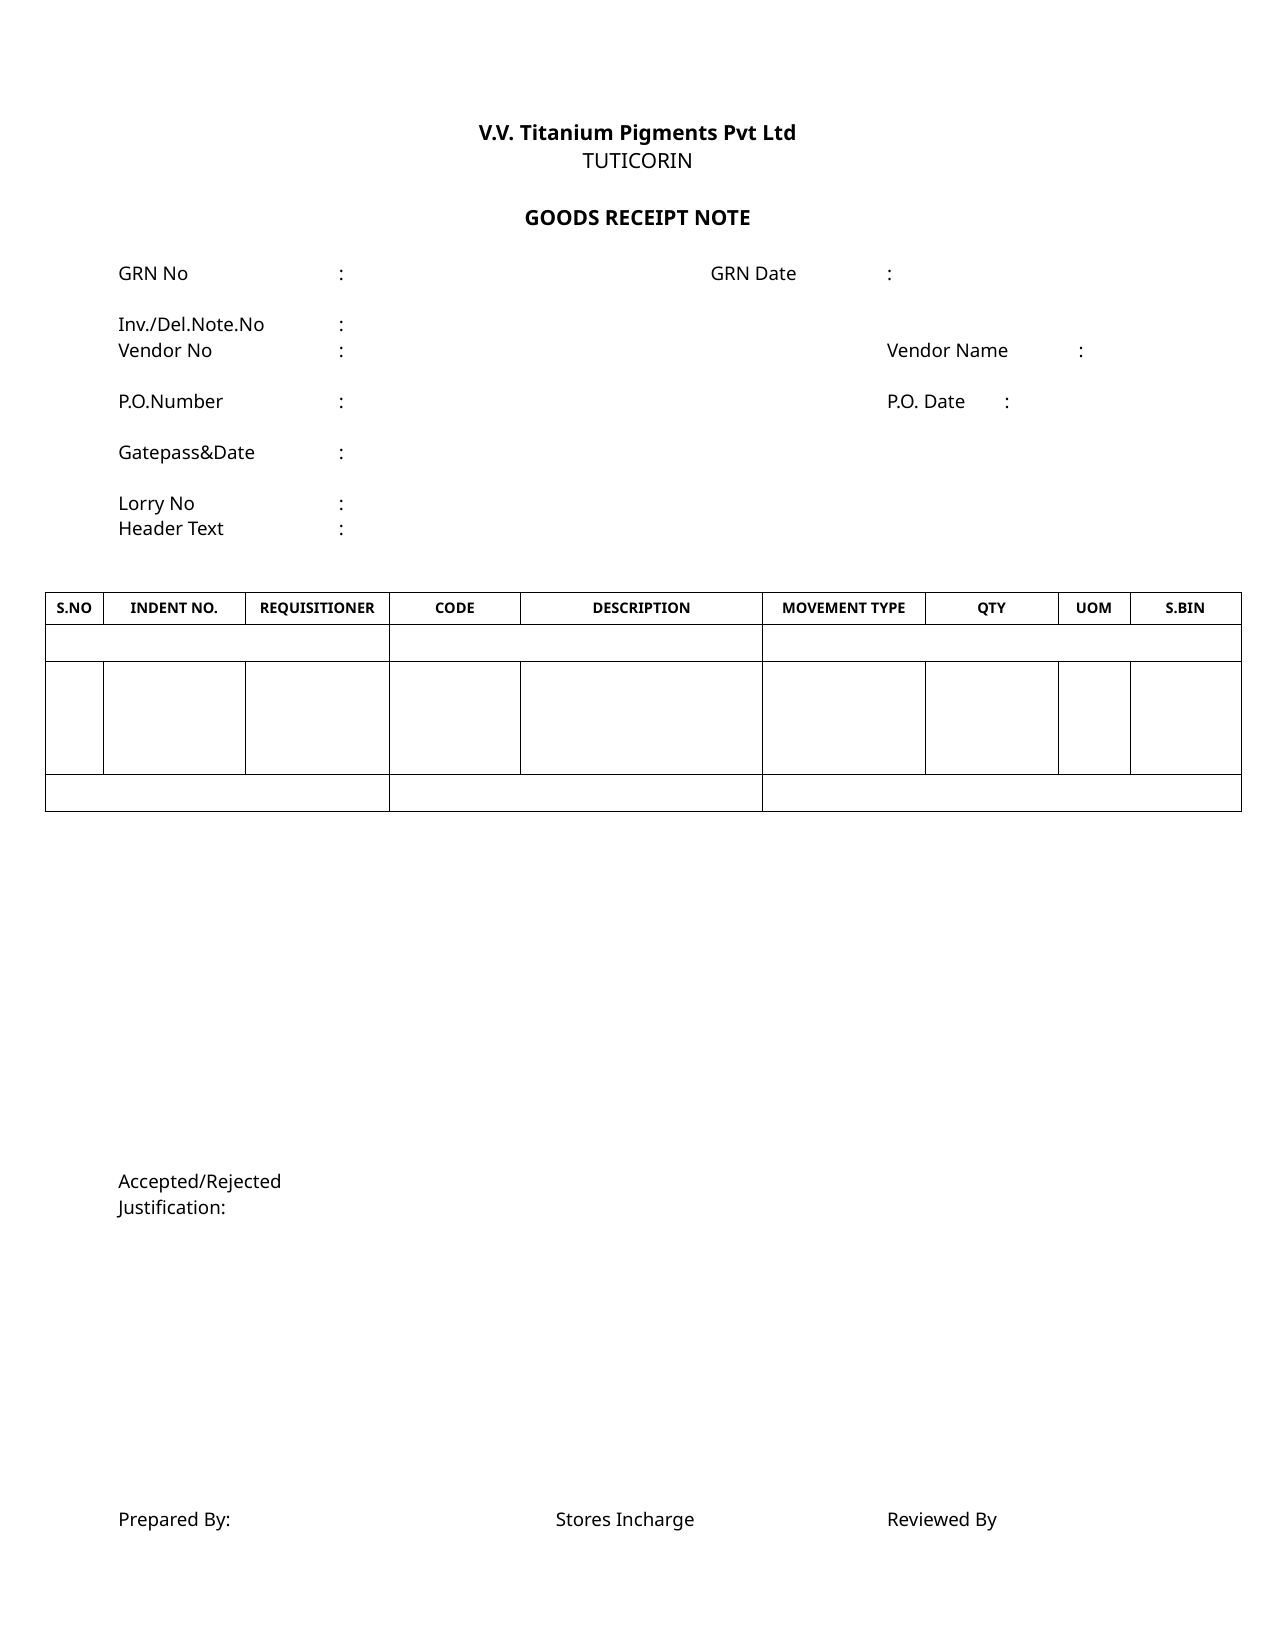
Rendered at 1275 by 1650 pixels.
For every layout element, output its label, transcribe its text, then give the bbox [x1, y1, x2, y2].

table_cell <line.indent_no> [104, 662, 245, 774]
table_cell <for each="line in get_line(o)"> [390, 625, 762, 661]
table_header MOVEMENT TYPE [763, 593, 925, 623]
table_cell <line.product_uom> [1059, 662, 1130, 774]
text Lorry No : <o.truck> [118, 490, 1157, 516]
table_cell [46, 625, 389, 661]
text GOODS RECEIPT NOTE [118, 203, 1157, 232]
table_header REQUISITIONER [246, 593, 389, 623]
text Accepted/Rejected [118, 1169, 1157, 1194]
table_header DESCRIPTION [521, 593, 762, 623]
table_cell <line.description or ''> [521, 662, 762, 774]
text Vendor No : <o.partner_id and o.partner_id.vendor_code or ''> Vendor Name : <o.partner_id and o.partner_id.name or ''> [118, 337, 1157, 388]
table_header S.BIN [1131, 593, 1241, 623]
table_cell [46, 775, 389, 811]
table_header UOM [1059, 593, 1130, 623]
table_header S.NO [46, 593, 103, 623]
table_cell <line.si_no> [46, 662, 103, 774]
table_cell [763, 775, 1241, 811]
table_cell <line.doc_type> [763, 662, 925, 774]
text V.V. Titanium Pigments Pvt Ltd [118, 118, 1157, 147]
text P.O.Number : <o.purchase_id and o.purchase_id.name or ''> P.O. Date : <o.purchase_id and o.purchase_id.date_order and convert_date(o.purchase_id.date_order) or False> [118, 388, 1157, 439]
text Justification: [118, 1194, 1157, 1220]
table_header CODE [390, 593, 520, 623]
table_cell [763, 625, 1241, 661]
table_cell <line.product_qty or ''> [926, 662, 1058, 774]
table_cell </for> [390, 775, 762, 811]
table_cell <line.req> [246, 662, 389, 774]
text Inv./Del.Note.No : <o.invoice_no or ''> [118, 311, 1157, 337]
table_cell <line.code> [390, 662, 520, 774]
text Header Text : <o.header_text> [118, 516, 1157, 541]
text TUTICORIN [118, 147, 1157, 175]
text GRN No : <o.name> GRN Date : <o.date and convert_date_time(o.date) or ''> [118, 260, 1157, 311]
table_header INDENT NO. [104, 593, 245, 623]
table_cell <line.bin_location or ''> [1131, 662, 1241, 774]
text Gatepass&Date : <o.gate_in_pass_no and o.gate_in_pass_no.gate_date_time and convert_date_time(o.gate_in_pass_no.gate_date_time) or ''> [118, 439, 1157, 490]
table_header QTY [926, 593, 1058, 623]
